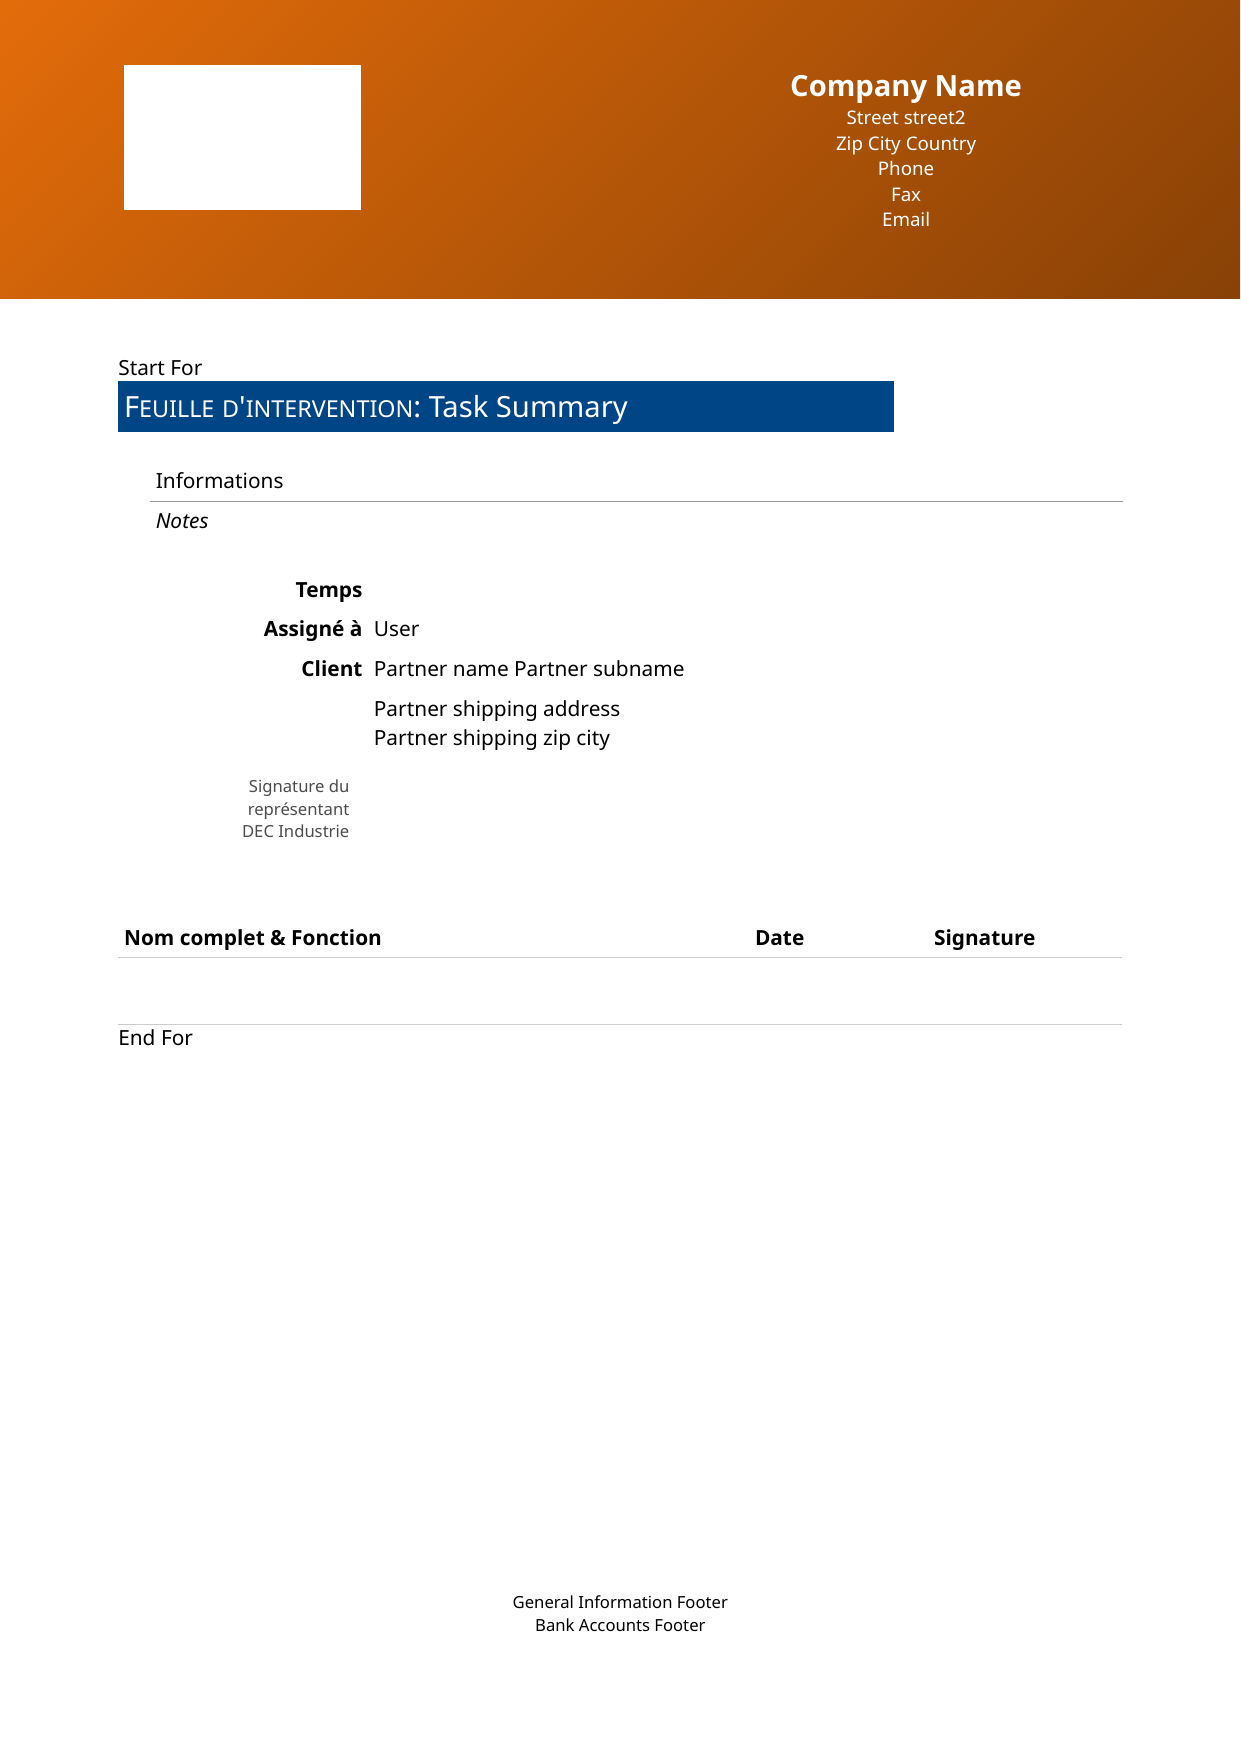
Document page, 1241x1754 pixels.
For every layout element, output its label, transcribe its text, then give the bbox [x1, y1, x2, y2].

table_header [894, 381, 1122, 432]
table_header Informations [150, 461, 1122, 501]
table_header Date [712, 918, 847, 957]
table_cell User [368, 609, 1122, 649]
table_cell Partner name Partner subname [368, 649, 1122, 689]
table_cell Client [118, 649, 368, 757]
table_header [118, 757, 188, 861]
table_cell [712, 958, 847, 1023]
text Start For [118, 353, 1122, 381]
table_header [368, 569, 1122, 609]
table_header Feuille d'intervention: Task Summary [118, 381, 894, 432]
table_cell [847, 958, 1122, 1023]
table_cell Assigné à [118, 609, 368, 649]
text End For [118, 1025, 1122, 1052]
table_header Signature [847, 918, 1122, 957]
table_cell [118, 958, 712, 1023]
table_cell Notes [150, 502, 1122, 541]
table_header [367, 757, 1122, 861]
table_header Nom complet & Fonction [118, 918, 712, 957]
table_header Signature du représentant DEC Industrie [188, 757, 367, 861]
table_cell Partner shipping address Partner shipping zip city [368, 689, 1122, 757]
table_header Temps [118, 569, 368, 609]
